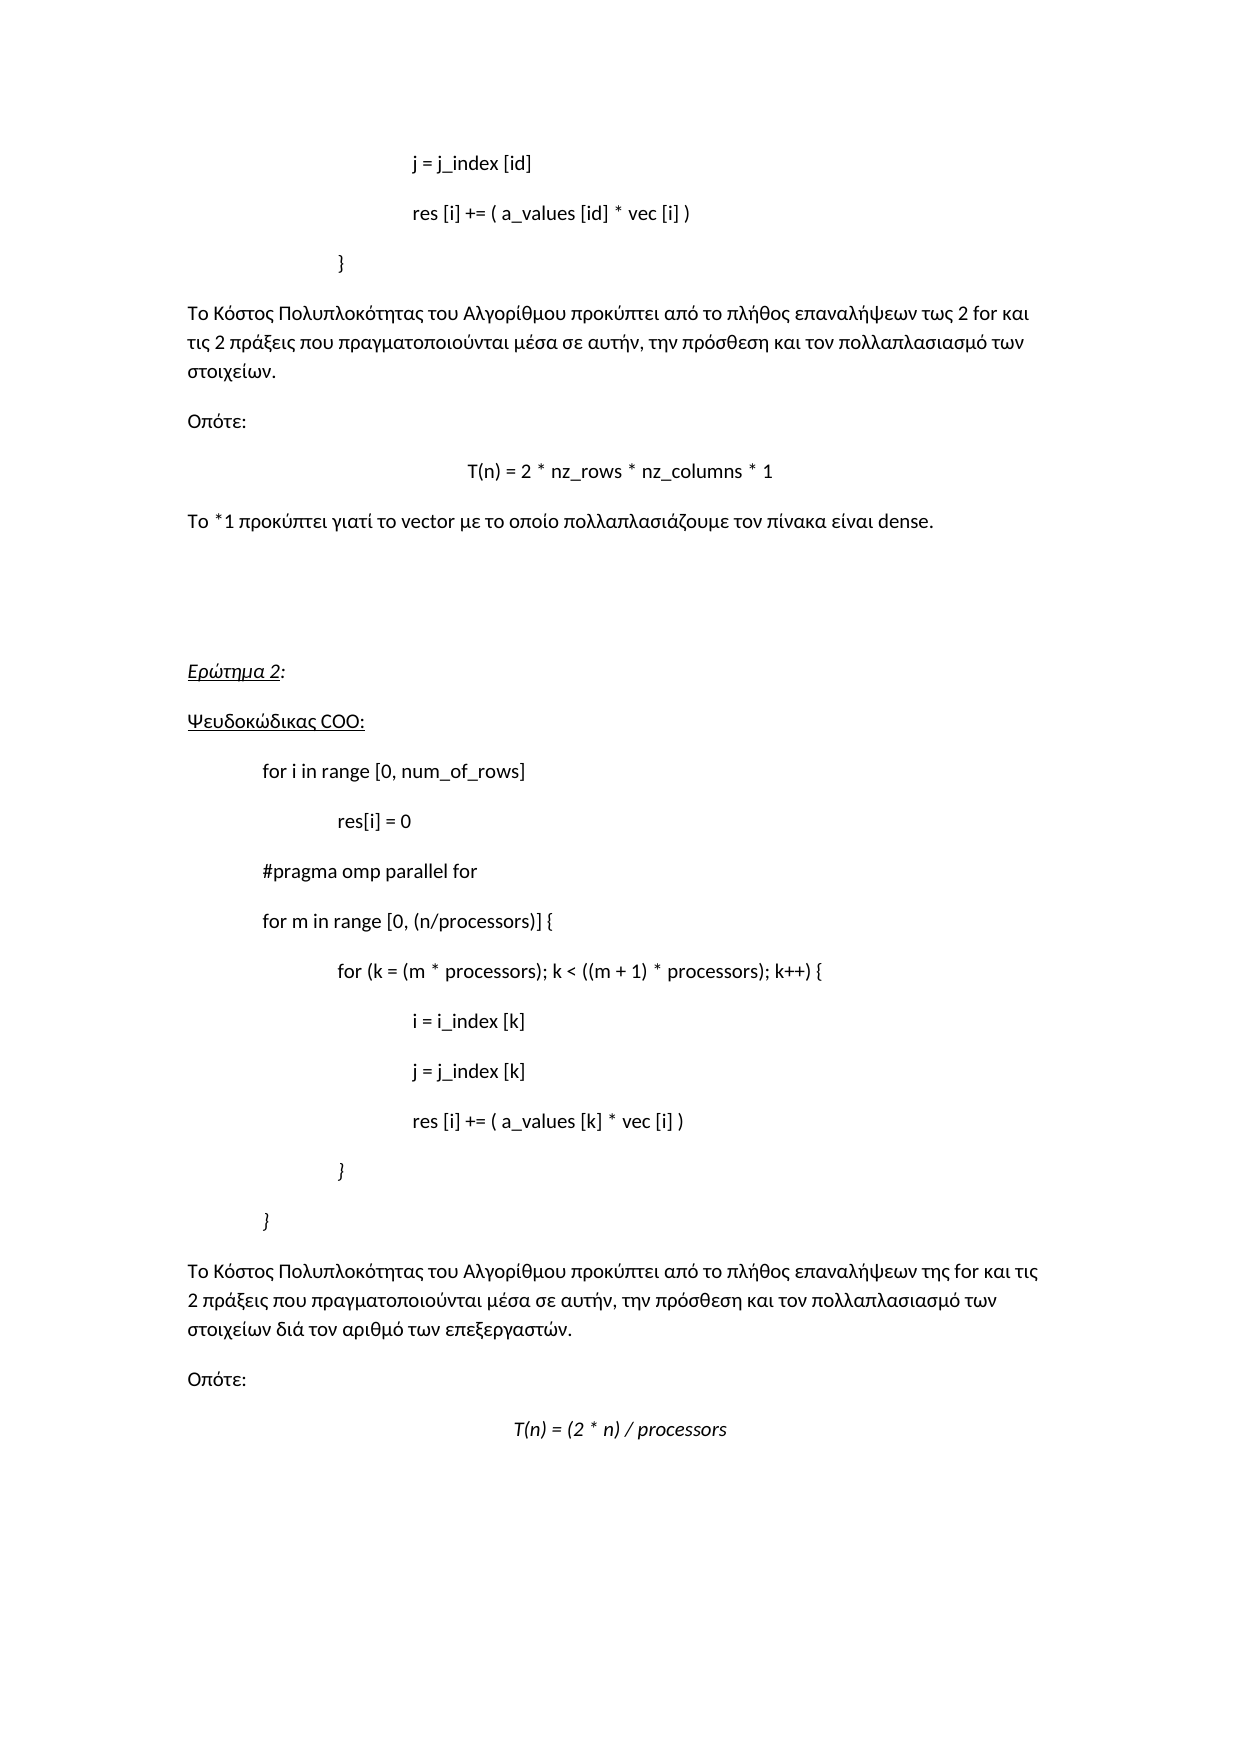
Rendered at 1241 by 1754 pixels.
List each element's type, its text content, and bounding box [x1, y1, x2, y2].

text for m in range [0, (n/processors)] { [187, 908, 1053, 934]
text Οπότε: [187, 1367, 1053, 1392]
text } [187, 250, 1053, 275]
text #pragma omp parallel for [187, 858, 1053, 884]
text Ερώτημα 2: [187, 658, 1053, 684]
text j = j_index [k] [187, 1058, 1053, 1084]
text Οπότε: [187, 408, 1053, 434]
text } [187, 1208, 1053, 1234]
text } [187, 1158, 1053, 1184]
text res[i] = 0 [187, 808, 1053, 834]
text for (k = (m * processors); k < ((m + 1) * processors); k++) { [187, 958, 1053, 984]
text T(n) = 2 * nz_rows * nz_columns * 1 [187, 458, 1053, 484]
text for i in range [0, num_of_rows] [187, 758, 1053, 784]
text To Κόστος Πολυπλοκότητας του Αλγορίθμου προκύπτει από το πλήθος επαναλήψεων της for και τις 2 πράξεις που πραγματοποιούνται μέσα σε αυτήν, την πρόσθεση και τον πολλαπλασιασμό των στοιχείων διά τον αριθμό των επεξεργαστών. [187, 1258, 1053, 1342]
text res [i] += ( a_values [k] * vec [i] ) [187, 1108, 1053, 1134]
text j = j_index [id] [187, 150, 1053, 175]
text res [i] += ( a_values [id] * vec [i] ) [187, 200, 1053, 225]
text To Κόστος Πολυπλοκότητας του Αλγορίθμου προκύπτει από το πλήθος επαναλήψεων τως 2 for και τις 2 πράξεις που πραγματοποιούνται μέσα σε αυτήν, την πρόσθεση και τον πολλαπλασιασμό των στοιχείων. [187, 300, 1053, 384]
text T(n) = (2 * n) / processors [187, 1417, 1053, 1442]
text i = i_index [k] [187, 1008, 1053, 1034]
text Ψευδοκώδικας COO: [187, 708, 1053, 734]
text Το *1 προκύπτει γιατί το vector με το οποίο πολλαπλασιάζουμε τον πίνακα είναι dense. [187, 508, 1053, 534]
